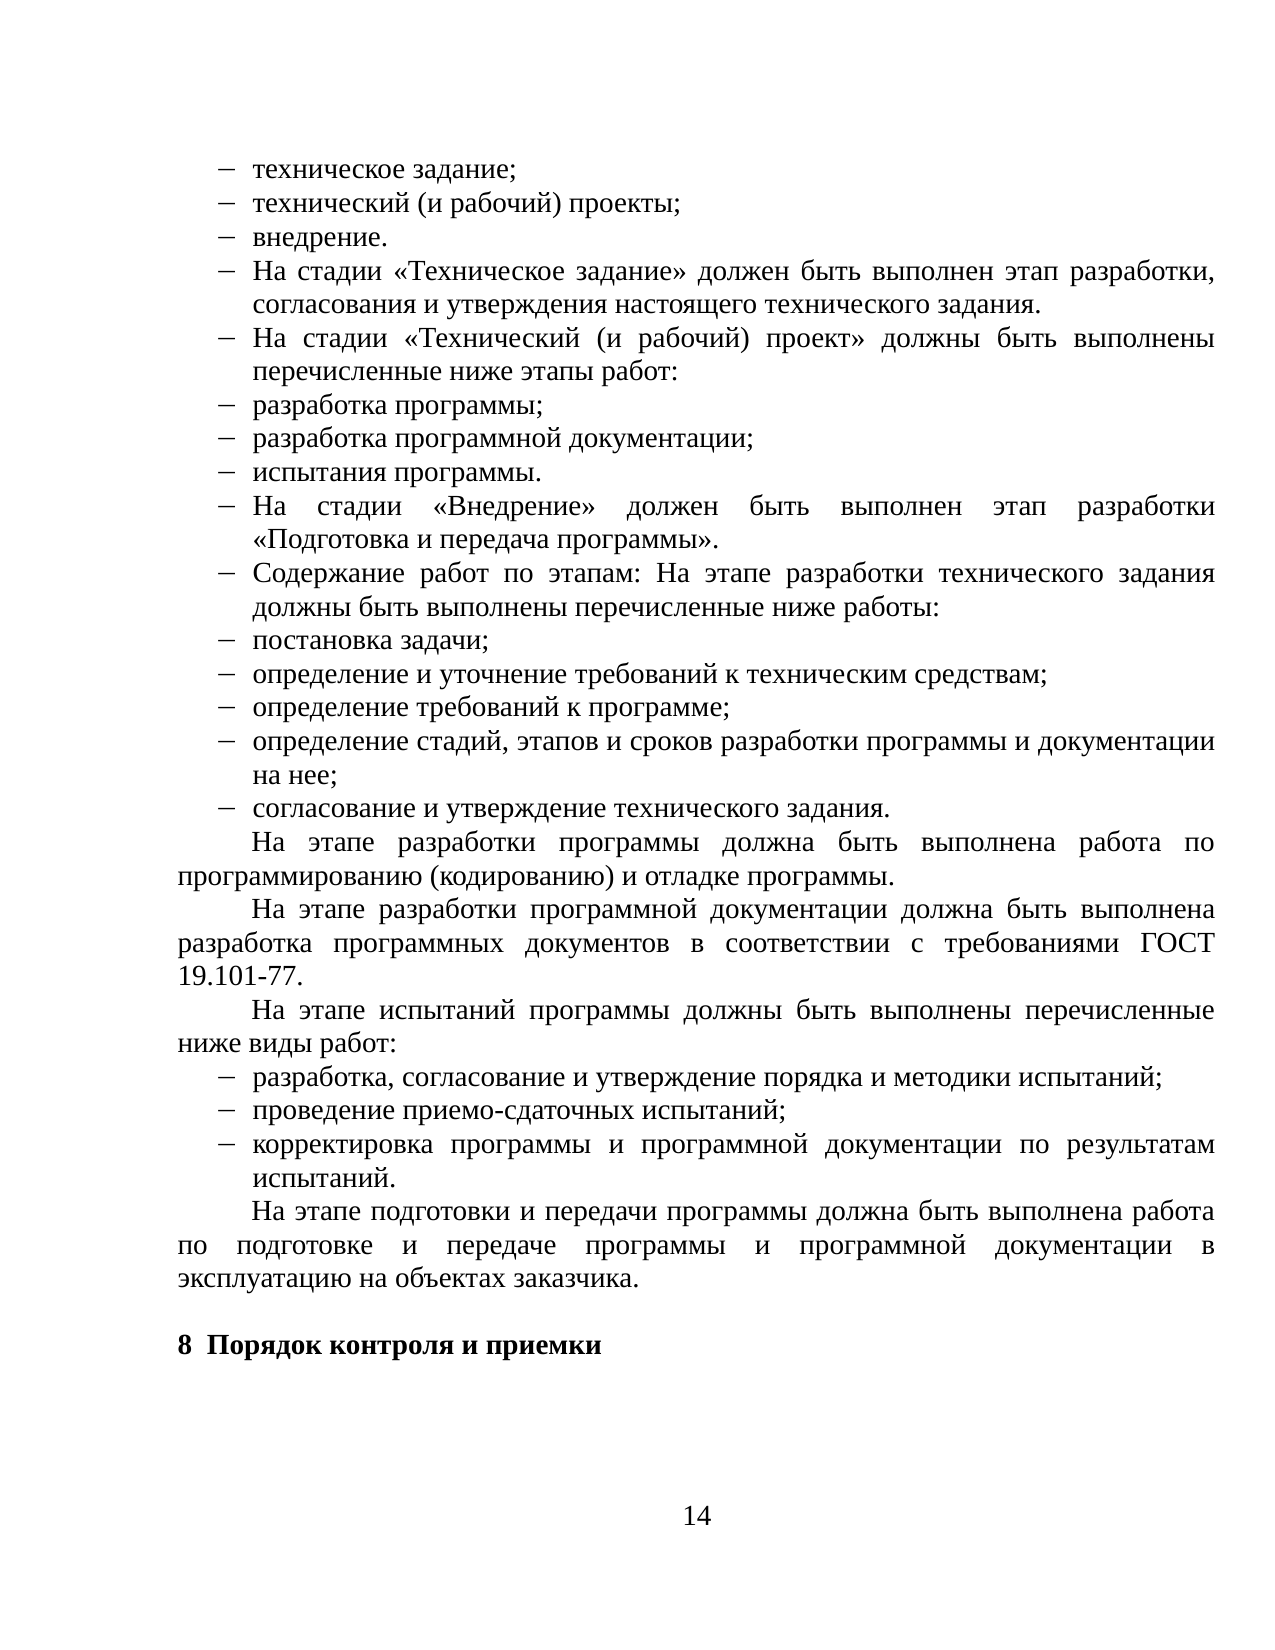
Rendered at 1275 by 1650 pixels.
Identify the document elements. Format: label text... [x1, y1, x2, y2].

list На стадии «Внедрение» должен быть выполнен этап разработки «Подготовка и передача программы». [215, 488, 1216, 555]
list испытания программы. [215, 454, 1216, 488]
text На этапе разработки программной документации должна быть выполнена разработка программных документов в соответствии с требованиями ГОСТ 19.101-77. [177, 891, 1216, 992]
list определение стадий, этапов и сроков разработки программы и документации на нее; [215, 723, 1216, 790]
list Содержание работ по этапам: На этапе разработки технического задания должны быть выполнены перечисленные ниже работы: [215, 555, 1216, 622]
list технический (и рабочий) проекты; [215, 185, 1216, 219]
list согласование и утверждение технического задания. [215, 790, 1216, 824]
list На стадии «Технический (и рабочий) проект» должны быть выполнены перечисленные ниже этапы работ: [215, 320, 1216, 387]
list проведение приемо-сдаточных испытаний; [215, 1092, 1216, 1126]
list разработка программы; [215, 387, 1216, 421]
list разработка программной документации; [215, 421, 1216, 454]
list внедрение. [215, 219, 1216, 253]
list разработка, согласование и утверждение порядка и методики испытаний; [215, 1059, 1216, 1092]
text На этапе подготовки и передачи программы должна быть выполнена работа по подготовке и передаче программы и программной документации в эксплуатацию на объектах заказчика. [177, 1193, 1216, 1294]
list корректировка программы и программной документации по результатам испытаний. [215, 1126, 1216, 1193]
list техническое задание; [215, 152, 1216, 185]
list определение требований к программе; [215, 689, 1216, 723]
text На этапе испытаний программы должны быть выполнены перечисленные ниже виды работ: [177, 992, 1216, 1059]
list постановка задачи; [215, 622, 1216, 656]
subtitle Порядок контроля и приемки [177, 1327, 1216, 1361]
list определение и уточнение требований к техническим средствам; [215, 656, 1216, 689]
list На стадии «Техническое задание» должен быть выполнен этап разработки, согласования и утверждения настоящего технического задания. [215, 253, 1216, 320]
text На этапе разработки программы должна быть выполнена работа по программированию (кодированию) и отладке программы. [177, 824, 1216, 891]
